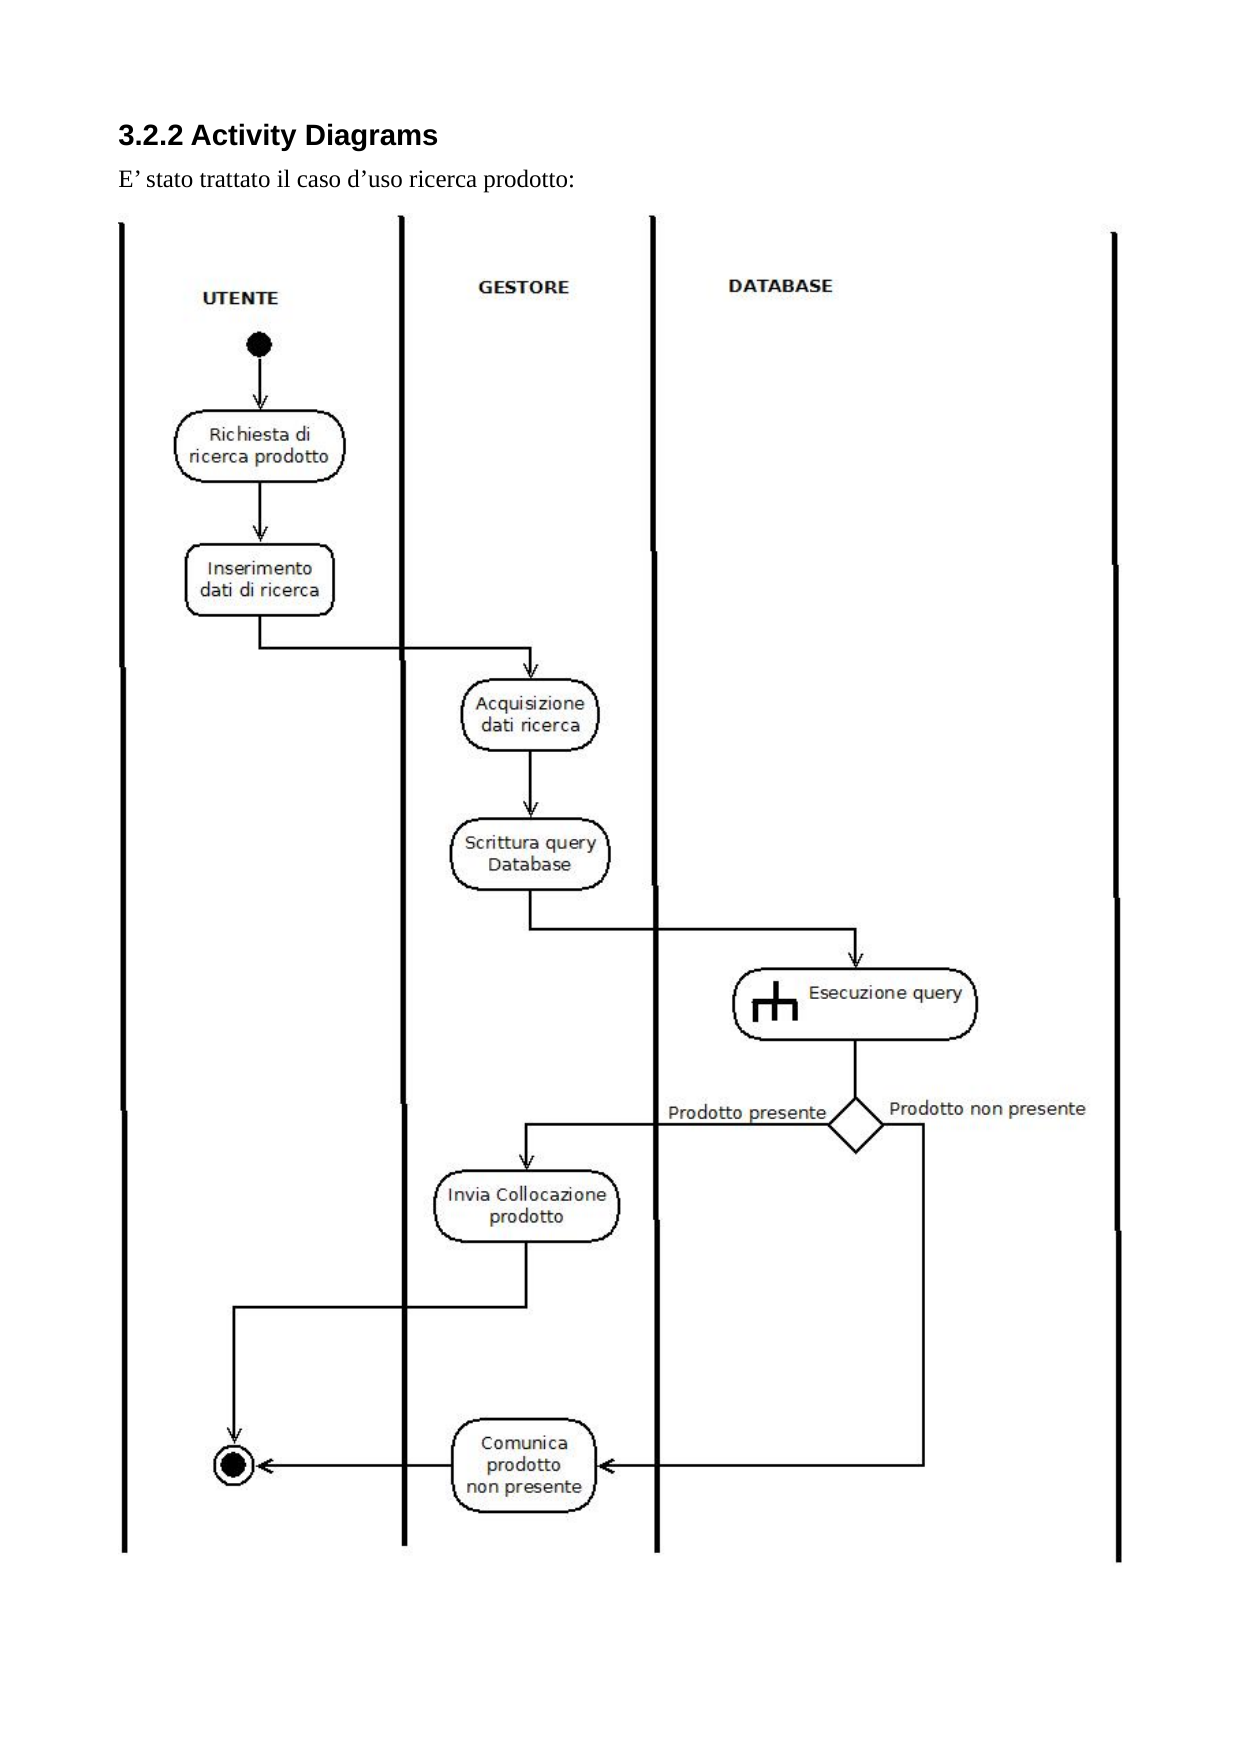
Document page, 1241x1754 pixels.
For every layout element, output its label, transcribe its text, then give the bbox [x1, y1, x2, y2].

picture [118, 213, 1123, 1568]
text E’ stato trattato il caso d’uso ricerca prodotto: [118, 164, 1122, 193]
subtitle 3.2.2 Activity Diagrams [118, 118, 1122, 152]
